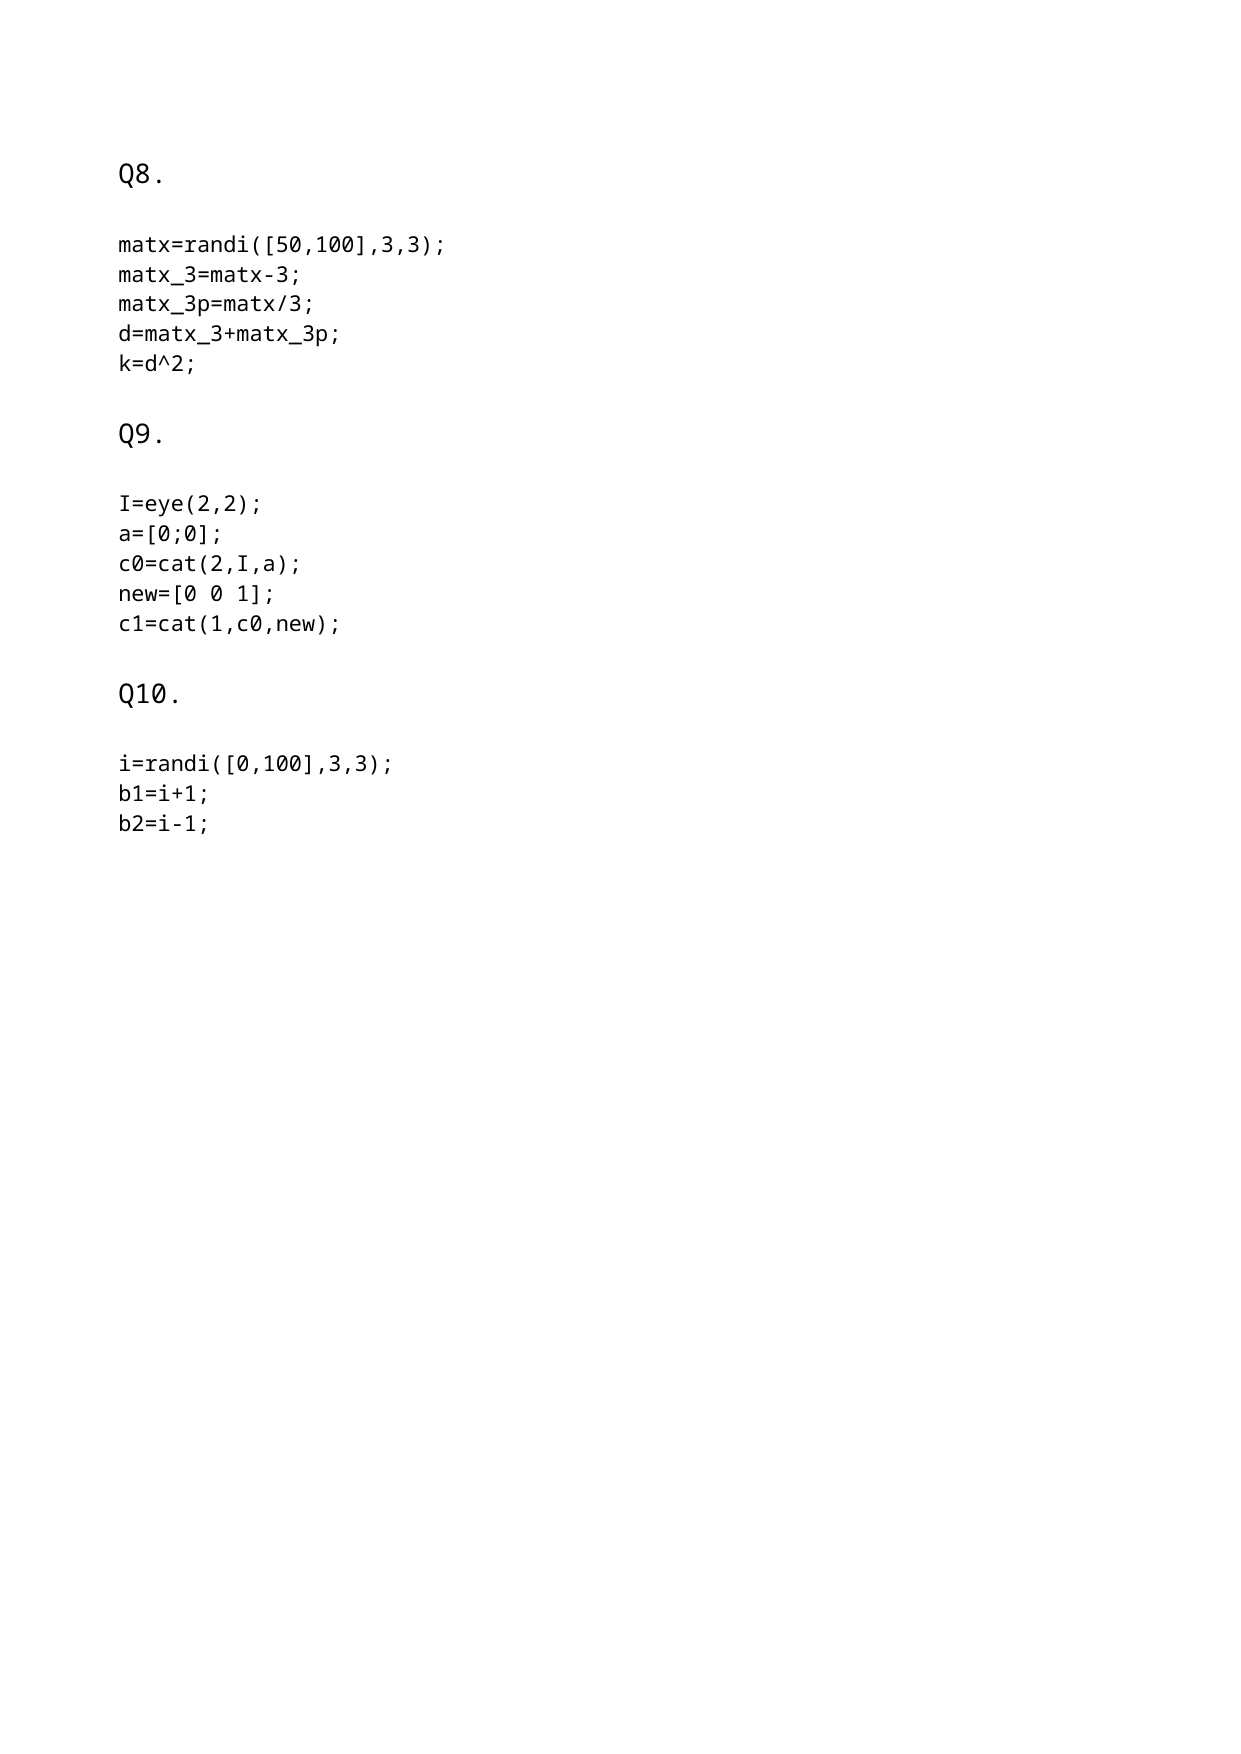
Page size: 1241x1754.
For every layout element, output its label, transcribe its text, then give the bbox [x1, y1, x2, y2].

text Q8. [118, 155, 1122, 192]
text k=d^2; [118, 348, 1122, 378]
text i=randi([0,100],3,3); [118, 748, 1122, 778]
text matx_3=matx-3; [118, 258, 1122, 288]
text a=[0;0]; [118, 518, 1122, 548]
text matx_3p=matx/3; [118, 288, 1122, 318]
text d=matx_3+matx_3p; [118, 318, 1122, 348]
text matx=randi([50,100],3,3); [118, 229, 1122, 258]
text b1=i+1; [118, 778, 1122, 807]
text new=[0 0 1]; [118, 578, 1122, 607]
text b2=i-1; [118, 807, 1122, 837]
text Q9. [118, 414, 1122, 451]
text I=eye(2,2); [118, 488, 1122, 518]
text c0=cat(2,I,a); [118, 548, 1122, 578]
text c1=cat(1,c0,new); [118, 607, 1122, 637]
text Q10. [118, 674, 1122, 711]
